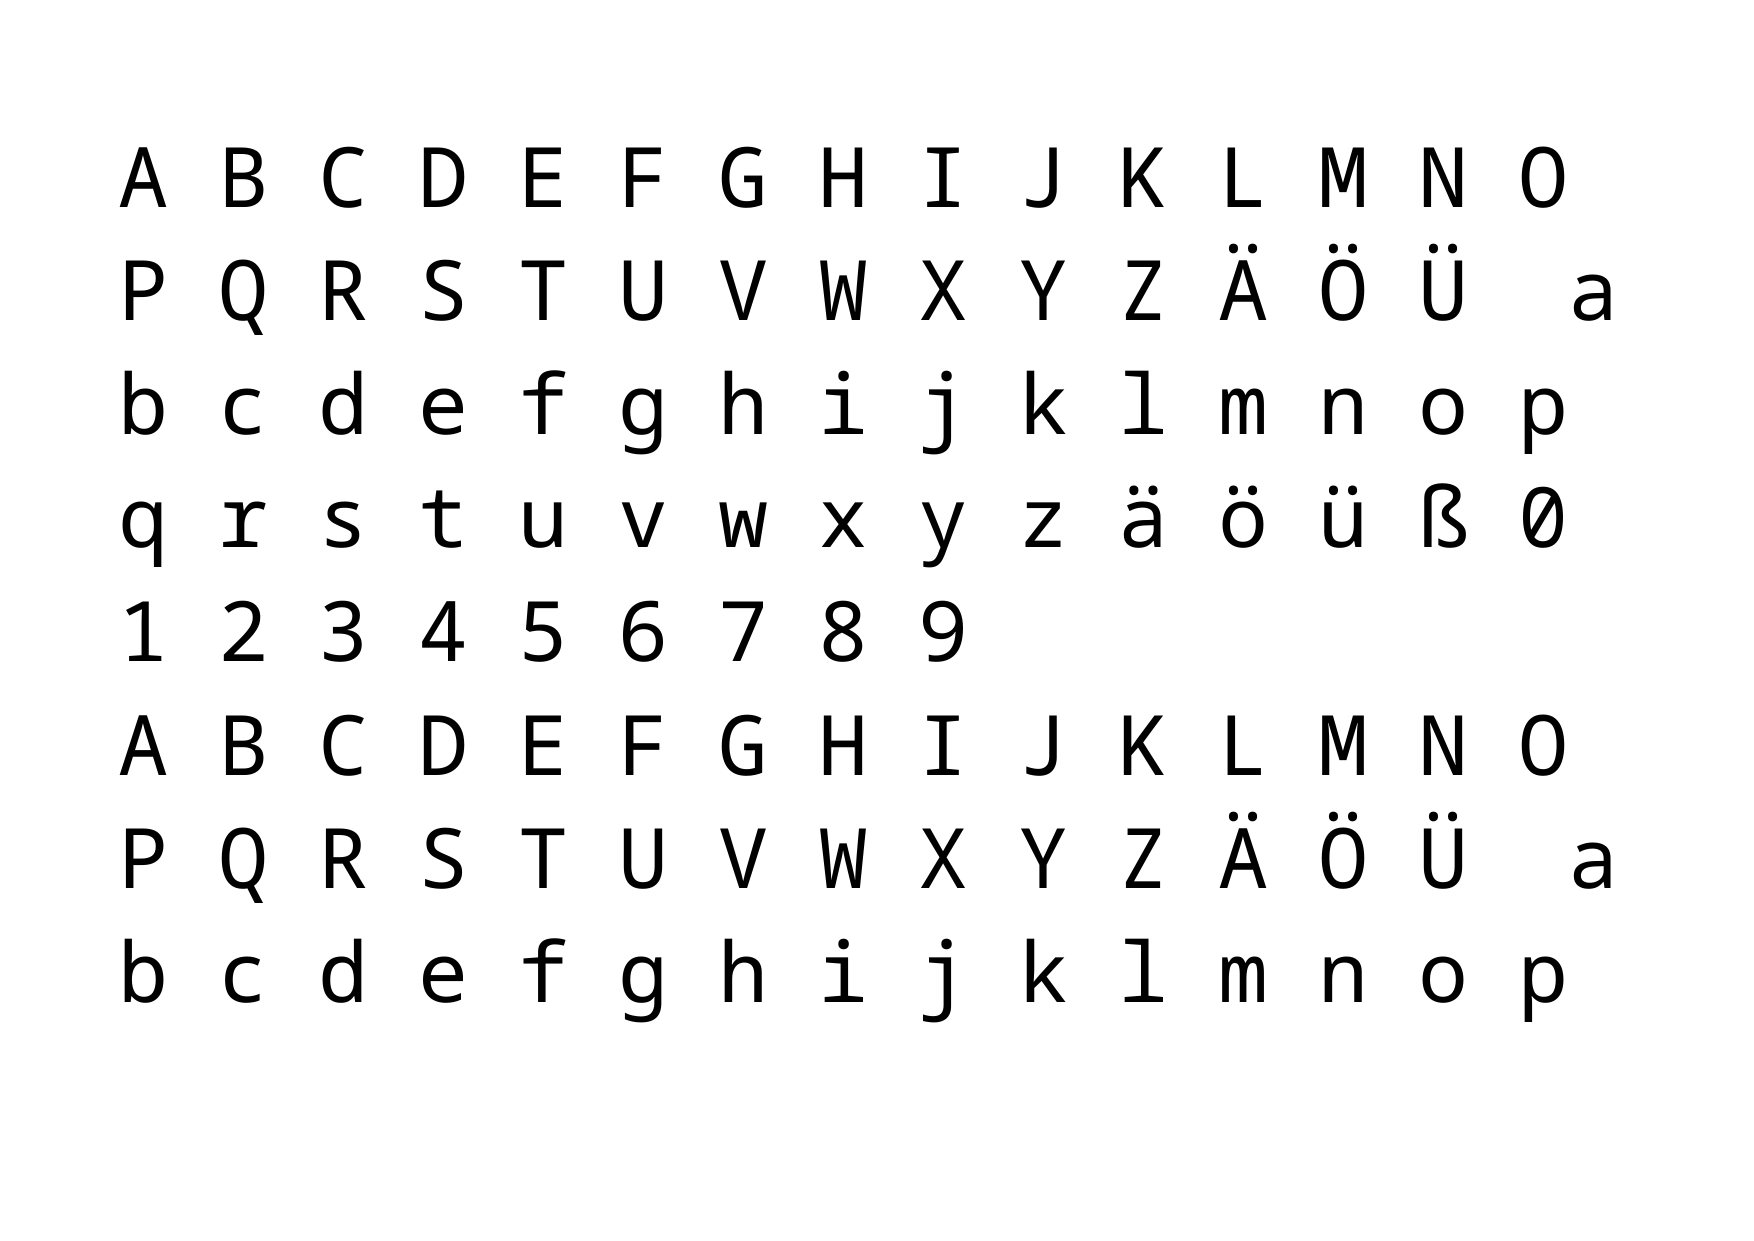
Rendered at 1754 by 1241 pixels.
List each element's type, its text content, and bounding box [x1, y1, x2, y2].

text A B C D E F G H I J K L M N O P Q R S T U V W X Y Z Ä Ö Ü a b c d e f g h i j k l m n o p [118, 686, 1635, 1026]
text A B C D E F G H I J K L M N O P Q R S T U V W X Y Z Ä Ö Ü a b c d e f g h i j k l m n o p q r s t u v w x y z ä ö ü ß 0 1 2 3 4 5 6 7 8 9 [118, 118, 1635, 686]
